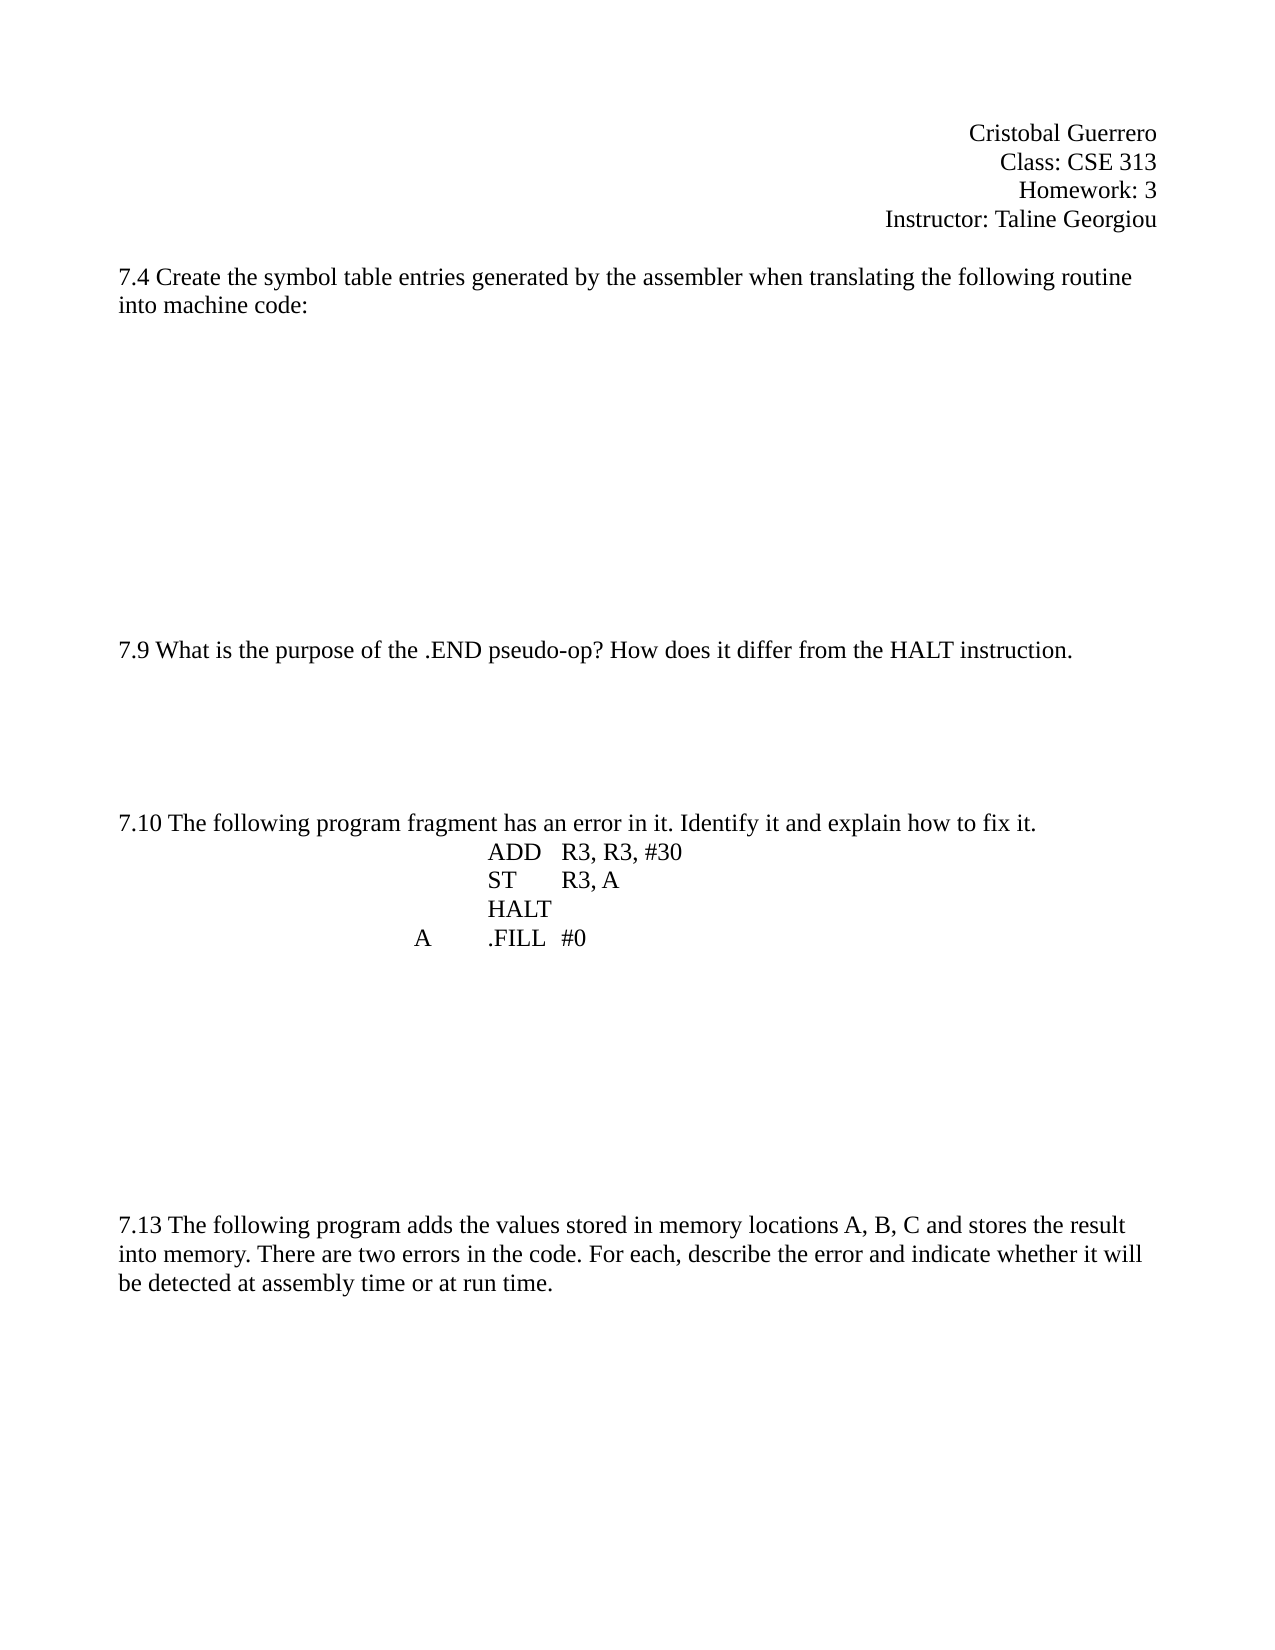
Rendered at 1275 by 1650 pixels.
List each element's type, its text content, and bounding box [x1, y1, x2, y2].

text HALT [118, 894, 1157, 923]
text Instructor: Taline Georgiou [118, 204, 1157, 233]
text Class: CSE 313 [118, 147, 1157, 176]
text Homework: 3 [118, 176, 1157, 204]
text A .FILL #0 [118, 923, 1157, 952]
text 7.4 Create the symbol table entries generated by the assembler when translating the following routine into machine code: [118, 262, 1157, 319]
text 7.10 The following program fragment has an error in it. Identify it and explain how to fix it. [118, 808, 1157, 837]
text ST R3, A [118, 866, 1157, 894]
text ADD R3, R3, #30 [118, 837, 1157, 866]
text 7.13 The following program adds the values stored in memory locations A, B, C and stores the result into memory. There are two errors in the code. For each, describe the error and indicate whether it will be detected at assembly time or at run time. [118, 1211, 1157, 1297]
text 7.9 What is the purpose of the .END pseudo-op? How does it differ from the HALT instruction. [118, 636, 1157, 664]
text Cristobal Guerrero [118, 118, 1157, 147]
